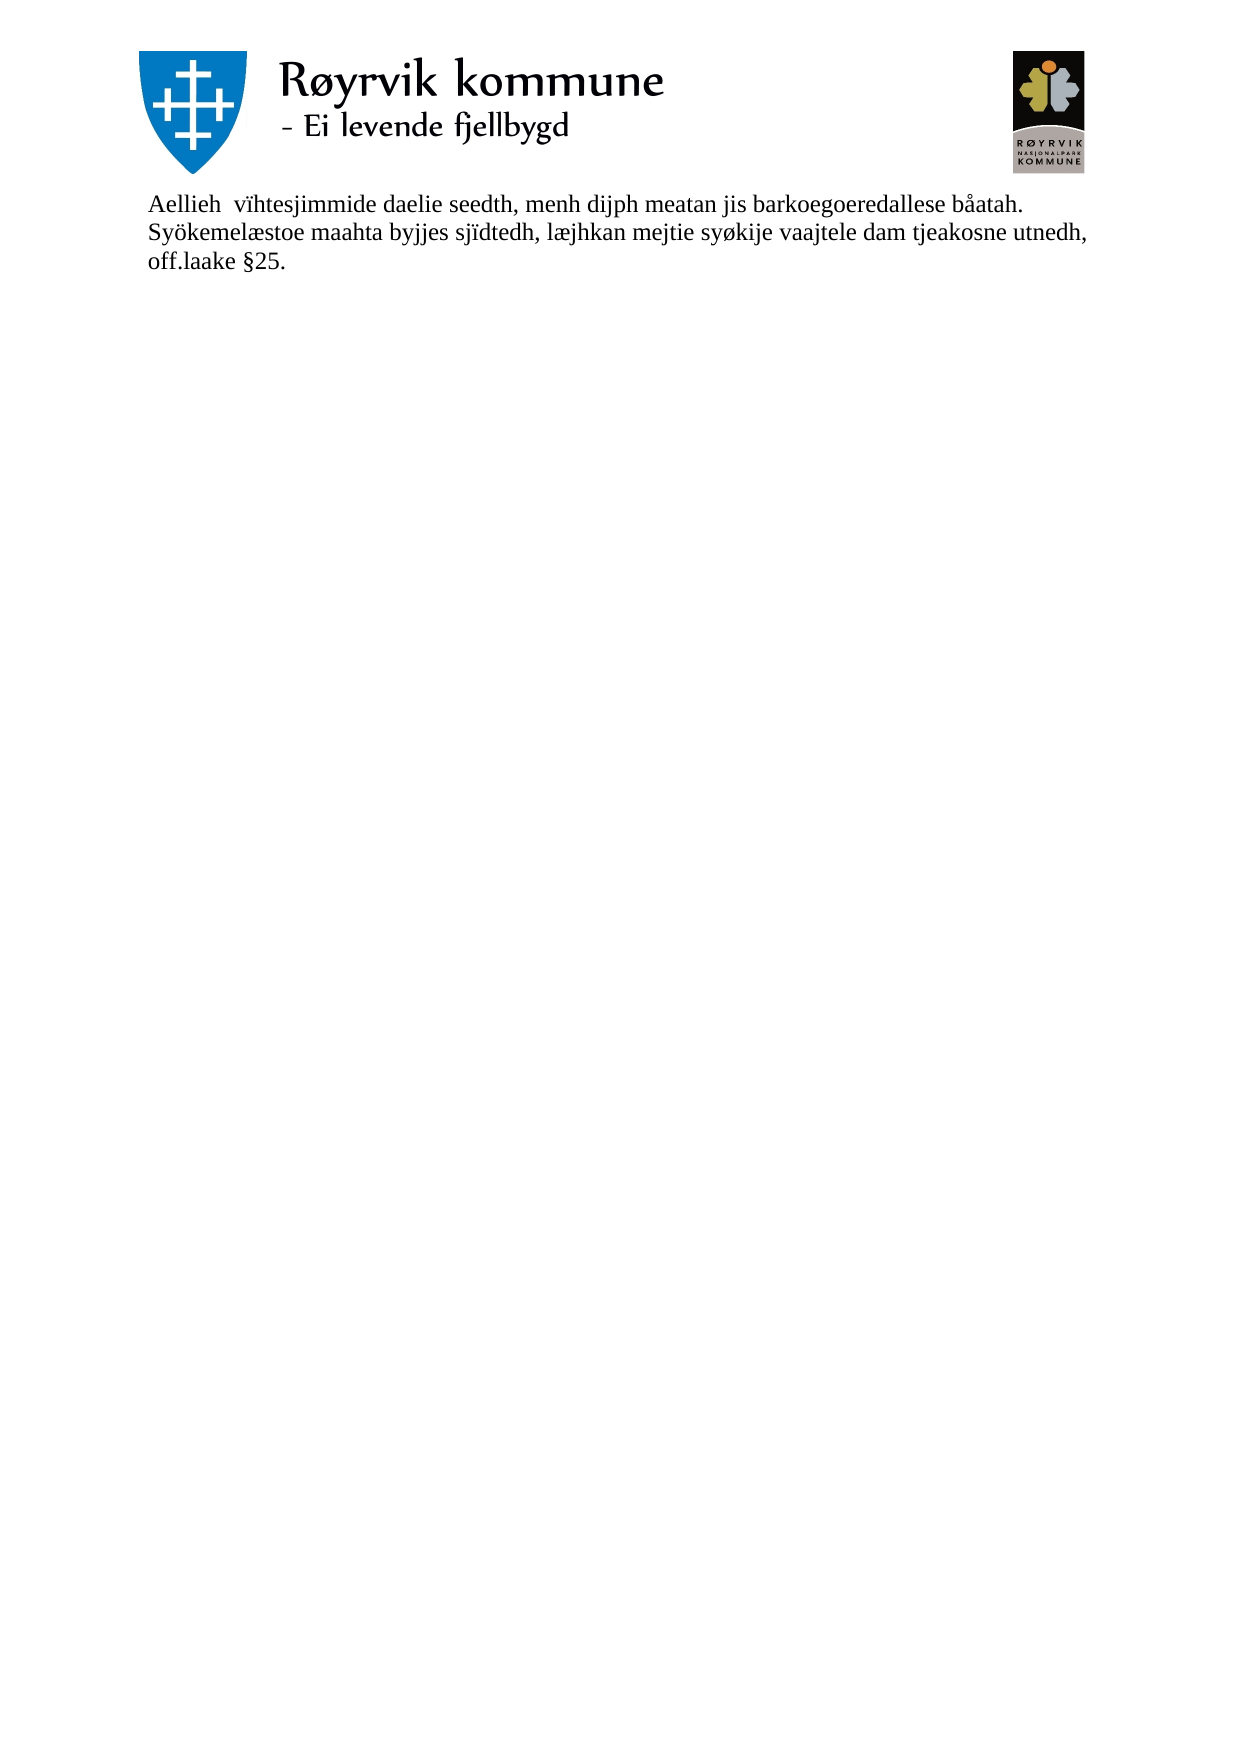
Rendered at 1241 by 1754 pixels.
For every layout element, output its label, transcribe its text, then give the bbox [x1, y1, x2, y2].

picture [139, 51, 1085, 174]
text Aellieh vïhtesjimmide daelie seedth, menh dijph meatan jis barkoegoeredallese båatah. Syökemelæstoe maahta byjjes sjïdtedh, læjhkan mejtie syøkije vaajtele dam tjeakosne utnedh, off.laake §25. [148, 189, 1093, 275]
